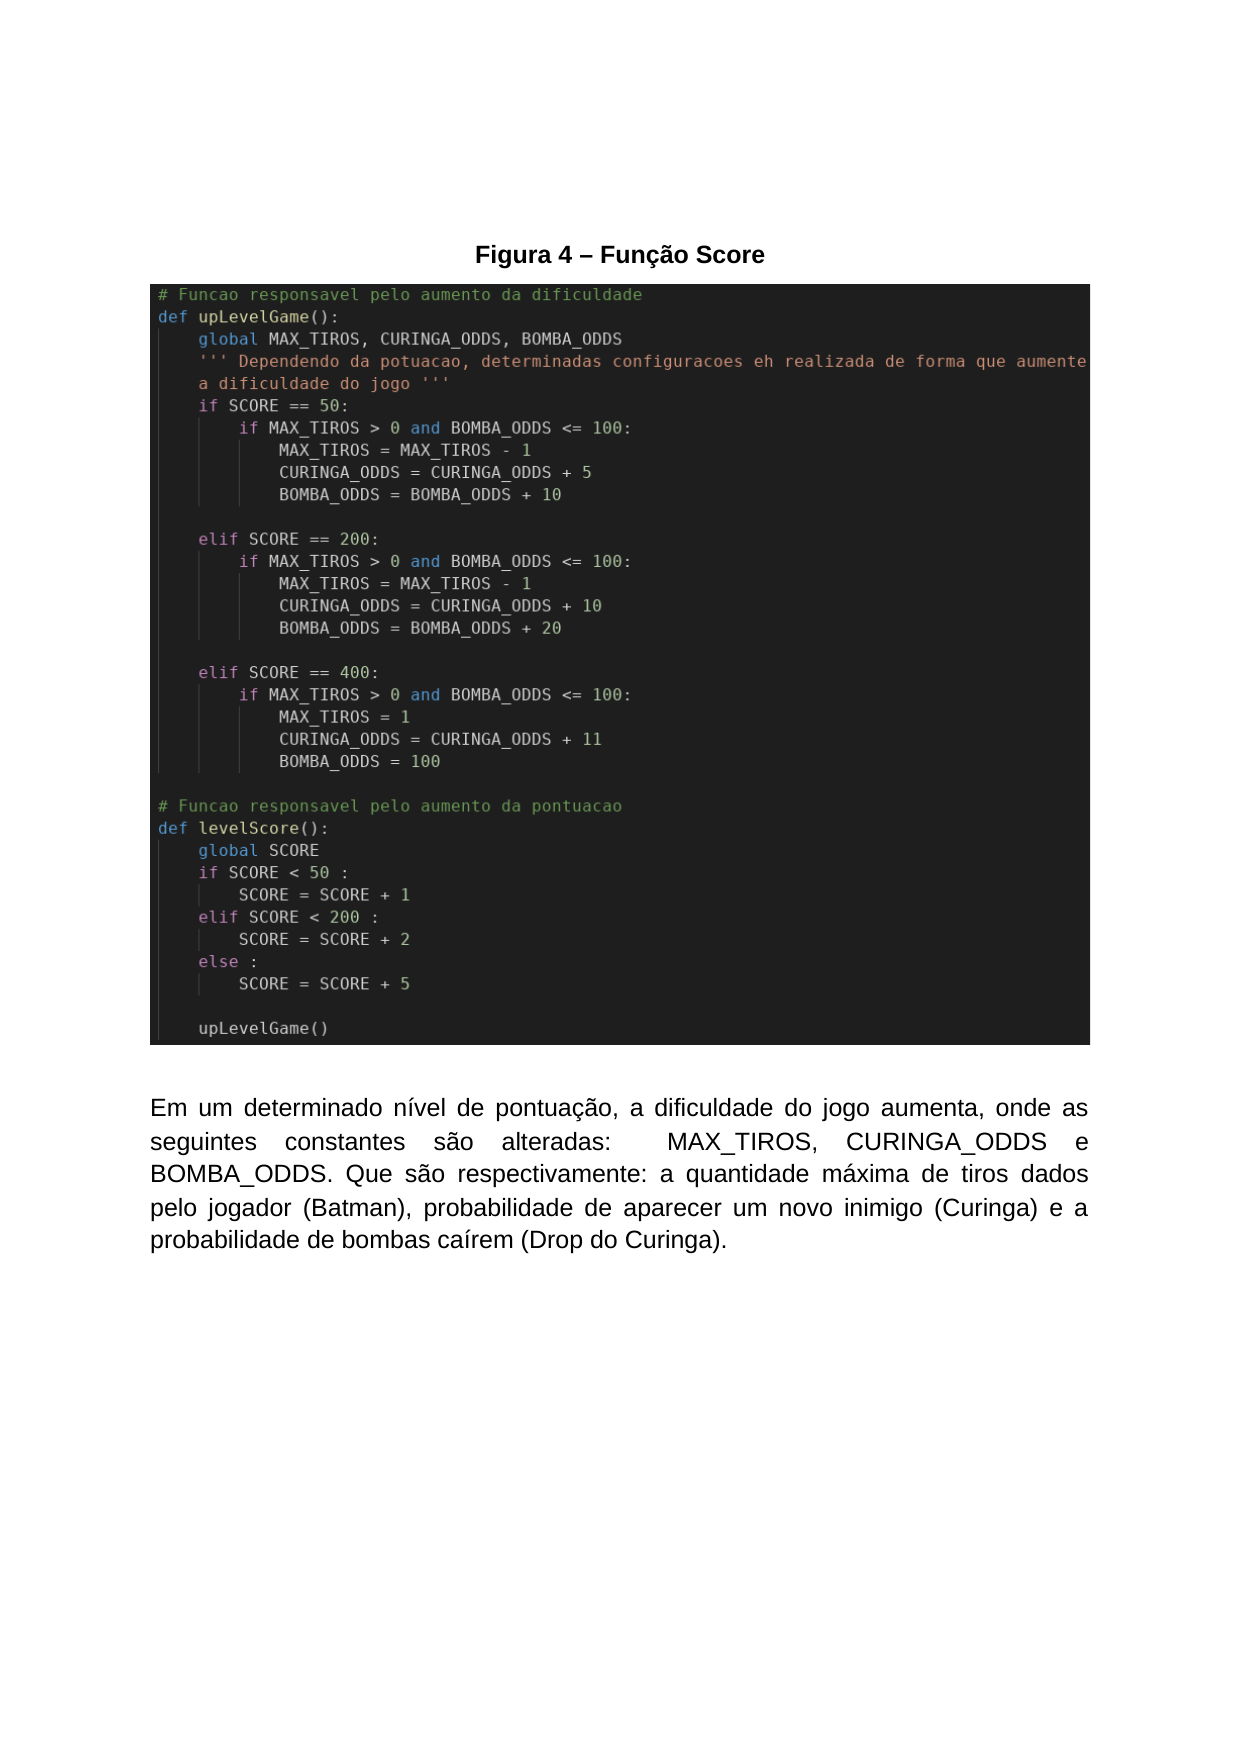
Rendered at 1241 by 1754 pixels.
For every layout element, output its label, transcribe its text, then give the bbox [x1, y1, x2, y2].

picture [150, 284, 1091, 1045]
text Figura 4 – Função Score [150, 240, 1090, 268]
text Em um determinado nível de pontuação, a dificuldade do jogo aumenta, onde as seguintes constantes são alteradas: MAX_TIROS, CURINGA_ODDS e BOMBA_ODDS. Que são respectivamente: a quantidade máxima de tiros dados pelo jogador (Batman), probabilidade de aparecer um novo inimigo (Curinga) e a probabilidade de bombas caírem (Drop do Curinga). [150, 1093, 1090, 1254]
